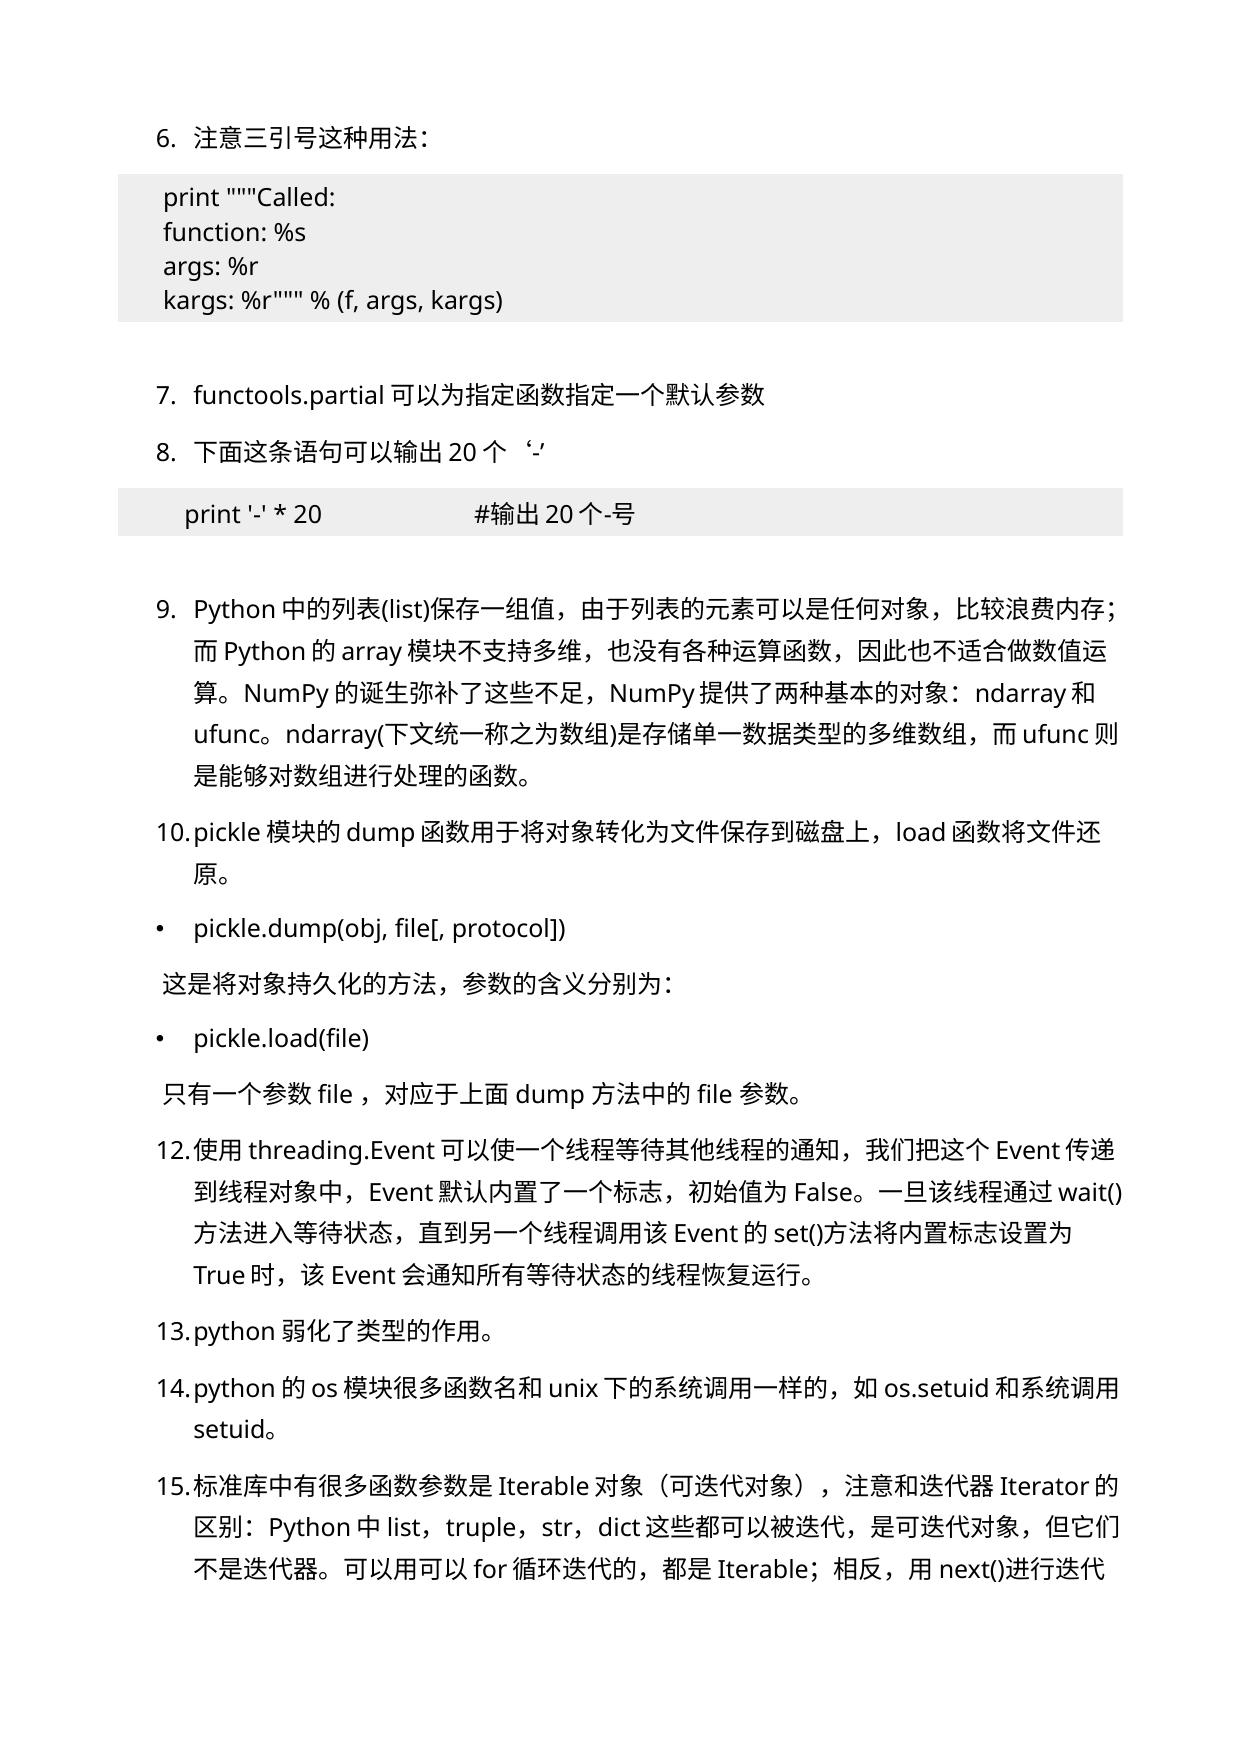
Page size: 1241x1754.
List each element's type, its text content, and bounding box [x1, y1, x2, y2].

list pickle.dump(obj, file[, protocol]) [156, 911, 1122, 945]
table_header print """Called: function: %s args: %r kargs: %r""" % (f, args, kargs) [118, 174, 1123, 322]
list 使用threading.Event可以使一个线程等待其他线程的通知，我们把这个Event传递到线程对象中，Event默认内置了一个标志，初始值为False。一旦该线程通过wait()方法进入等待状态，直到另一个线程调用该Event的set()方法将内置标志设置为True时，该Event会通知所有等待状态的线程恢复运行。 [156, 1131, 1122, 1292]
list pickle.load(file) [156, 1021, 1122, 1055]
list pickle模块的dump函数用于将对象转化为文件保存到磁盘上，load函数将文件还原。 [156, 813, 1122, 891]
list python的os模块很多函数名和unix下的系统调用一样的，如os.setuid和系统调用setuid。 [156, 1368, 1122, 1446]
list 标准库中有很多函数参数是Iterable对象（可迭代对象），注意和迭代器Iterator的区别：Python中 list，truple，str，dict这些都可以被迭代，是可迭代对象，但它们不是迭代器。可以用可以for循环迭代的，都是Iterable；相反，用next()进行迭代 [156, 1466, 1122, 1586]
list Python中的列表(list)保存一组值，由于列表的元素可以是任何对象，比较浪费内存；而Python的array模块不支持多维，也没有各种运算函数，因此也不适合做数值运算。NumPy的诞生弥补了这些不足，NumPy提供了两种基本的对象：ndarray和 ufunc。ndarray(下文统一称之为数组)是存储单一数据类型的多维数组，而ufunc则是能够对数组进行处理的函数。 [156, 590, 1122, 793]
list 下面这条语句可以输出20个‘-’ [156, 432, 1122, 468]
list python弱化了类型的作用。 [156, 1312, 1122, 1348]
text 只有一个参数 file ，对应于上面 dump 方法中的 file 参数。 [118, 1074, 1122, 1111]
list functools.partial可以为指定函数指定一个默认参数 [156, 376, 1122, 412]
list 注意三引号这种用法： [156, 118, 1122, 154]
table_header print '-' * 20 #输出20个-号 [118, 488, 1123, 536]
text 这是将对象持久化的方法，参数的含义分别为： [118, 964, 1122, 1001]
